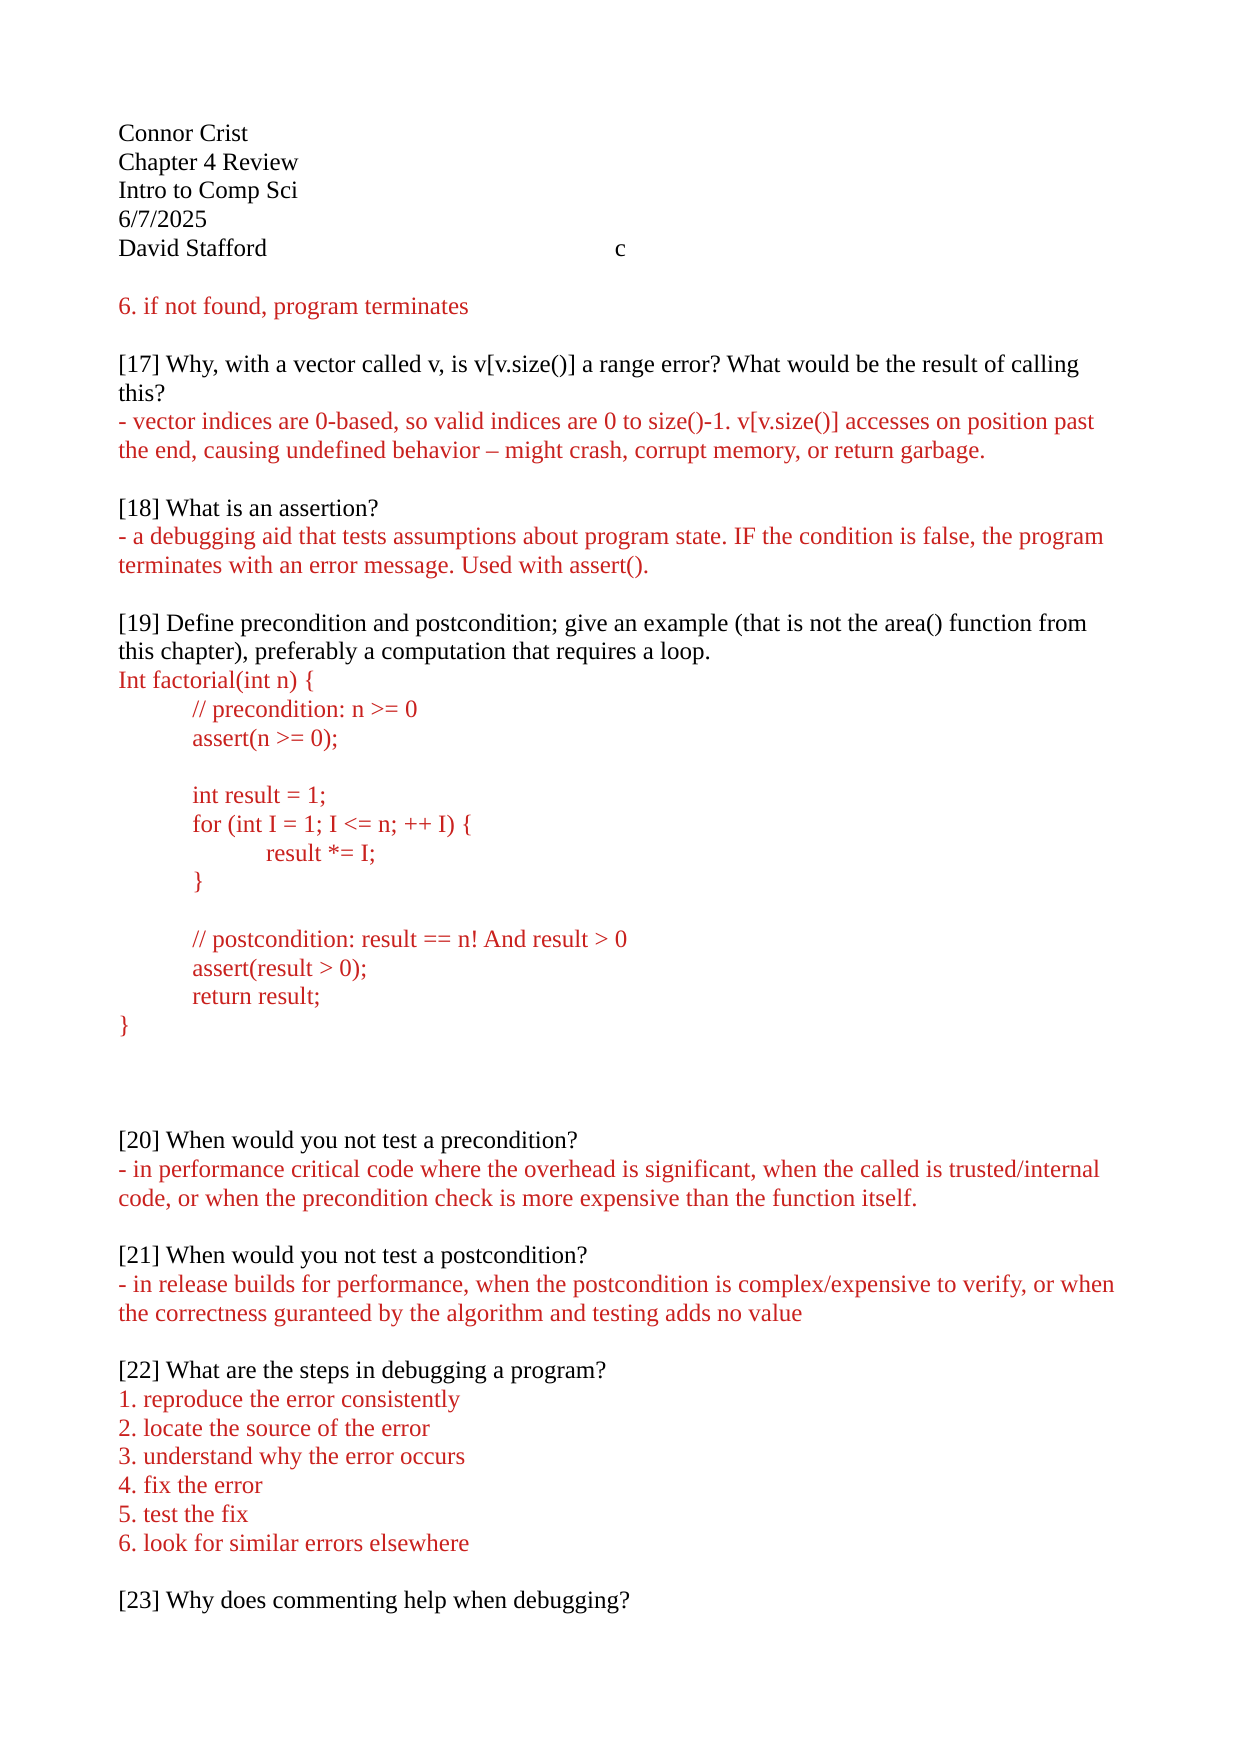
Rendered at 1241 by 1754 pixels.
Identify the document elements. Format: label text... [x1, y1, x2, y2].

text - in performance critical code where the overhead is significant, when the called is trusted/internal code, or when the precondition check is more expensive than the function itself. [118, 1154, 1122, 1211]
text assert(result > 0); [118, 953, 1122, 981]
text - in release builds for performance, when the postcondition is complex/expensive to verify, or when the correctness guranteed by the algorithm and testing adds no value [118, 1269, 1122, 1326]
text [21] When would you not test a postcondition? [118, 1240, 1122, 1269]
text Int factorial(int n) { [118, 665, 1122, 694]
text return result; [118, 981, 1122, 1010]
text } [118, 866, 1122, 895]
text - vector indices are 0-based, so valid indices are 0 to size()-1. v[v.size()] accesses on position past the end, causing undefined behavior – might crash, corrupt memory, or return garbage. [118, 406, 1122, 464]
text [23] Why does commenting help when debugging? [118, 1585, 1122, 1614]
text [17] Why, with a vector called v, is v[v.size()] a range error? What would be the result of calling this? [118, 349, 1122, 406]
text [18] What is an assertion? [118, 493, 1122, 521]
text result *= I; [118, 838, 1122, 866]
text for (int I = 1; I <= n; ++ I) { [118, 809, 1122, 838]
text [20] When would you not test a precondition? [118, 1125, 1122, 1154]
text // precondition: n >= 0 [118, 694, 1122, 723]
text [22] What are the steps in debugging a program? [118, 1355, 1122, 1384]
text 2. locate the source of the error [118, 1413, 1122, 1441]
text 3. understand why the error occurs [118, 1441, 1122, 1470]
text 6. if not found, program terminates [118, 291, 1122, 320]
text } [118, 1010, 1122, 1039]
text // postcondition: result == n! And result > 0 [118, 924, 1122, 953]
text 1. reproduce the error consistently [118, 1384, 1122, 1413]
text 5. test the fix [118, 1499, 1122, 1528]
text 6. look for similar errors elsewhere [118, 1528, 1122, 1556]
text assert(n >= 0); [118, 723, 1122, 751]
text 4. fix the error [118, 1470, 1122, 1499]
text [19] Define precondition and postcondition; give an example (that is not the area() function from this chapter), preferably a computation that requires a loop. [118, 608, 1122, 665]
text int result = 1; [118, 780, 1122, 809]
text - a debugging aid that tests assumptions about program state. IF the condition is false, the program terminates with an error message. Used with assert(). [118, 521, 1122, 579]
